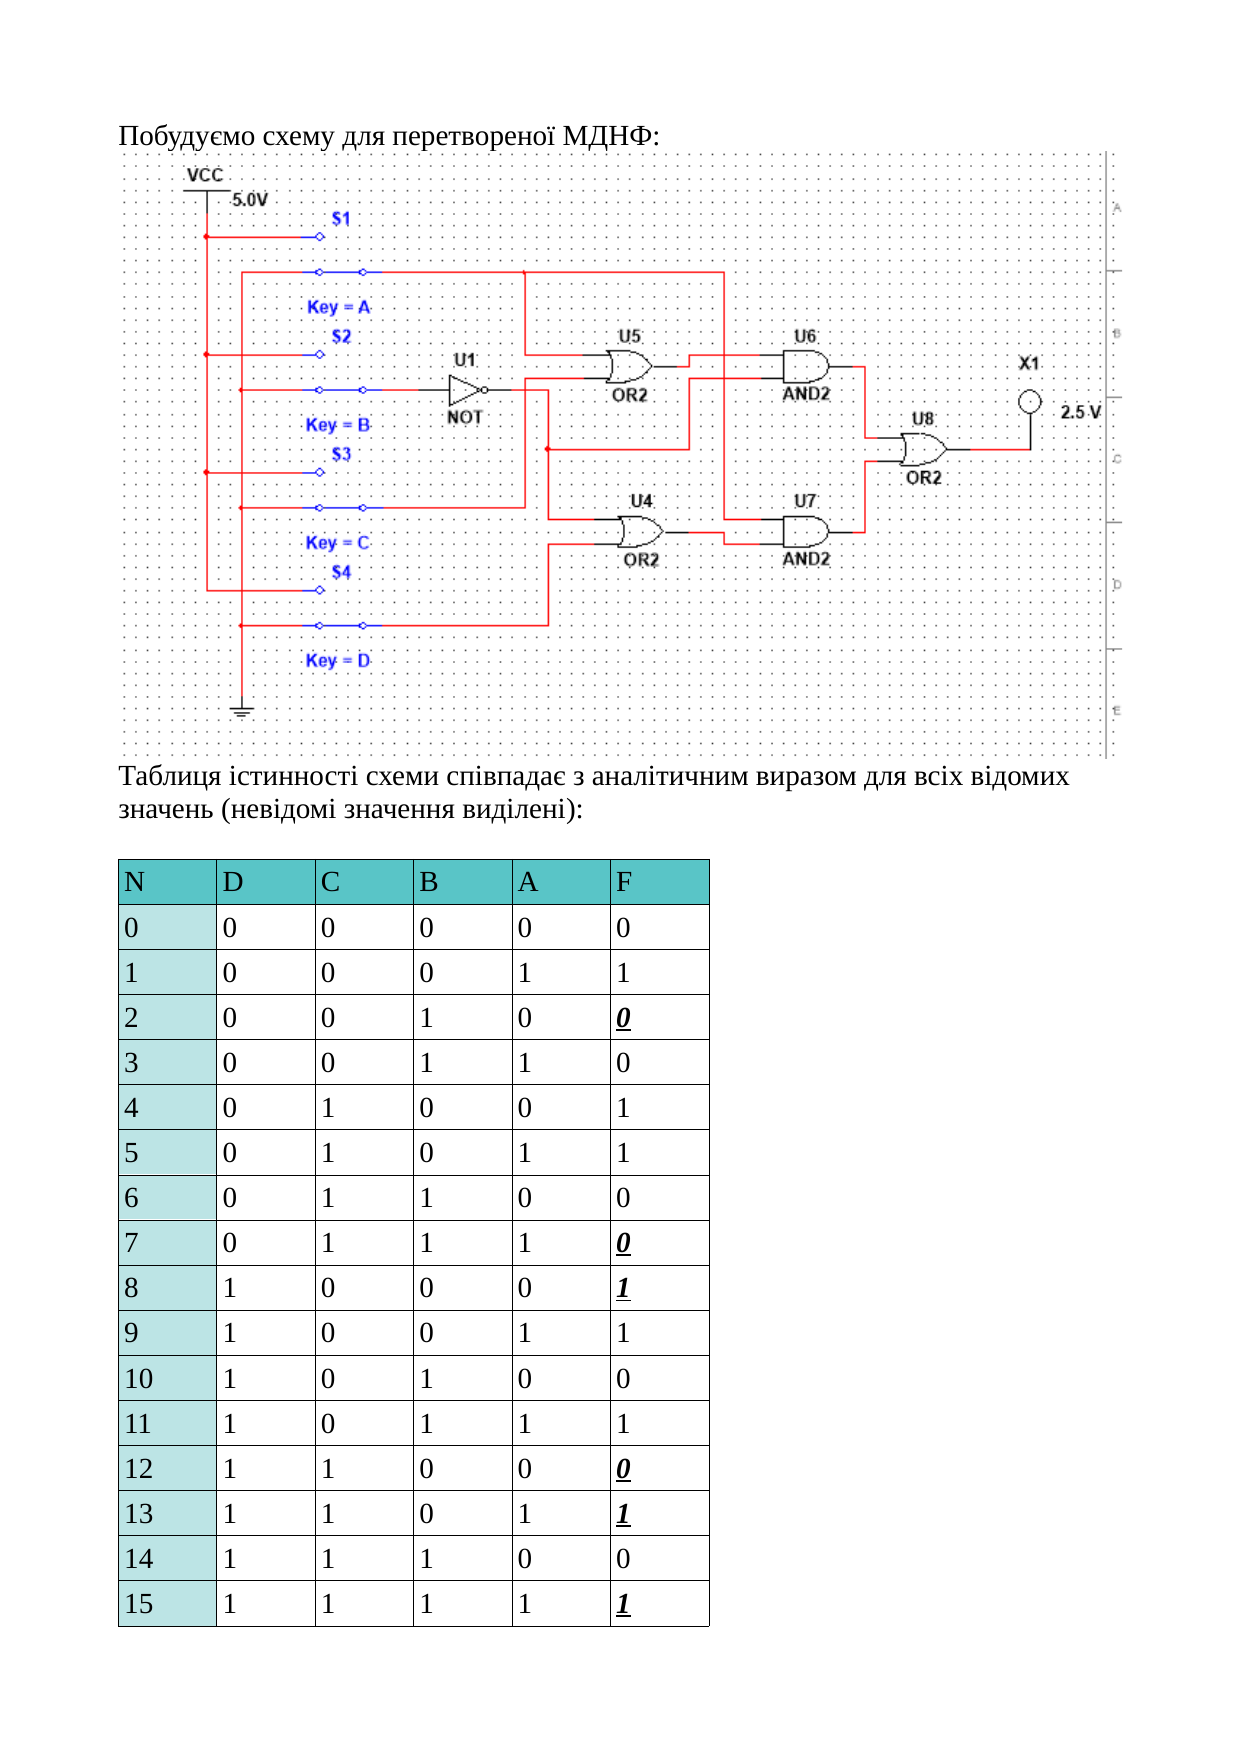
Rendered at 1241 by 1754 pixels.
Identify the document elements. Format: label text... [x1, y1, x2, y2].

table_cell 1 [316, 1536, 413, 1580]
table_cell 0 [611, 995, 709, 1039]
table_cell 1 [513, 1311, 610, 1355]
table_cell 1 [414, 1040, 512, 1084]
table_cell 10 [119, 1356, 216, 1400]
table_cell 1 [611, 1130, 709, 1174]
table_cell 0 [513, 1085, 610, 1129]
table_cell 0 [414, 1491, 512, 1535]
table_cell 0 [414, 1266, 512, 1310]
table_cell 0 [316, 1266, 413, 1310]
table_cell 1 [316, 1085, 413, 1129]
table_cell 1 [611, 1085, 709, 1129]
table_cell 0 [316, 995, 413, 1039]
table_cell 0 [316, 1311, 413, 1355]
table_cell 1 [316, 1446, 413, 1490]
table_cell 1 [217, 1401, 315, 1445]
table_cell 5 [119, 1130, 216, 1174]
table_cell 0 [414, 950, 512, 994]
table_cell 1 [316, 1581, 413, 1626]
table_cell 1 [316, 1176, 413, 1219]
table_cell 0 [513, 1356, 610, 1400]
table_cell 0 [119, 905, 216, 949]
table_cell 1 [513, 1401, 610, 1445]
table_cell 1 [611, 1401, 709, 1445]
table_header F [611, 860, 709, 904]
table_cell 0 [414, 1130, 512, 1174]
table_cell 7 [119, 1221, 216, 1265]
table_cell 0 [316, 905, 413, 949]
table_cell 9 [119, 1311, 216, 1355]
table_cell 1 [217, 1536, 315, 1580]
table_cell 1 [414, 1536, 512, 1580]
table_cell 1 [611, 1581, 709, 1626]
table_cell 1 [414, 1401, 512, 1445]
table_cell 1 [217, 1266, 315, 1310]
table_cell 13 [119, 1491, 216, 1535]
table_cell 0 [513, 1176, 610, 1219]
table_cell 1 [513, 1491, 610, 1535]
table_cell 8 [119, 1266, 216, 1310]
table_cell 0 [414, 1085, 512, 1129]
table_cell 1 [513, 950, 610, 994]
table_cell 0 [414, 1311, 512, 1355]
text Побудуємо схему для перетвореної МДНФ: [118, 118, 1122, 151]
table_cell 12 [119, 1446, 216, 1490]
table_cell 1 [217, 1356, 315, 1400]
table_cell 1 [414, 1356, 512, 1400]
table_cell 0 [611, 1536, 709, 1580]
table_header N [119, 860, 216, 904]
table_cell 0 [217, 1085, 315, 1129]
table_cell 0 [611, 1221, 709, 1265]
table_cell 0 [611, 905, 709, 949]
table_cell 0 [316, 1356, 413, 1400]
table_cell 1 [316, 1130, 413, 1174]
table_cell 1 [513, 1130, 610, 1174]
table_cell 1 [217, 1311, 315, 1355]
table_cell 1 [611, 950, 709, 994]
table_cell 0 [513, 995, 610, 1039]
table_cell 0 [217, 905, 315, 949]
table_cell 11 [119, 1401, 216, 1445]
table_cell 4 [119, 1085, 216, 1129]
table_header B [414, 860, 512, 904]
table_cell 14 [119, 1536, 216, 1580]
table_cell 1 [611, 1311, 709, 1355]
table_cell 0 [513, 1446, 610, 1490]
table_cell 0 [611, 1176, 709, 1219]
table_cell 0 [513, 1266, 610, 1310]
table_cell 0 [217, 1221, 315, 1265]
table_cell 6 [119, 1176, 216, 1219]
table_cell 1 [414, 1176, 512, 1219]
table_cell 0 [217, 1040, 315, 1084]
table_header C [316, 860, 413, 904]
table_cell 0 [611, 1446, 709, 1490]
table_cell 1 [119, 950, 216, 994]
table_cell 0 [414, 1446, 512, 1490]
table_cell 0 [611, 1040, 709, 1084]
table_cell 1 [217, 1491, 315, 1535]
table_cell 0 [217, 1130, 315, 1174]
table_cell 0 [316, 950, 413, 994]
table_cell 0 [217, 950, 315, 994]
table_cell 0 [217, 1176, 315, 1219]
table_cell 1 [611, 1266, 709, 1310]
table_cell 1 [611, 1491, 709, 1535]
table_cell 1 [316, 1221, 413, 1265]
table_cell 1 [513, 1581, 610, 1626]
table_cell 1 [513, 1221, 610, 1265]
table_cell 1 [316, 1491, 413, 1535]
table_cell 2 [119, 995, 216, 1039]
table_cell 0 [217, 995, 315, 1039]
table_cell 0 [611, 1356, 709, 1400]
table_cell 0 [513, 905, 610, 949]
table_cell 1 [217, 1581, 315, 1626]
table_cell 1 [217, 1446, 315, 1490]
table_cell 1 [414, 1581, 512, 1626]
table_cell 0 [414, 905, 512, 949]
table_cell 0 [513, 1536, 610, 1580]
table_cell 1 [414, 1221, 512, 1265]
table_header A [513, 860, 610, 904]
table_cell 15 [119, 1581, 216, 1626]
text Таблиця істинності схеми співпадає з аналітичним виразом для всіх відомих значень (невідомі значення виділені): [118, 759, 1122, 825]
table_cell 0 [316, 1040, 413, 1084]
table_header D [217, 860, 315, 904]
table_cell 3 [119, 1040, 216, 1084]
picture [118, 151, 1123, 759]
table_cell 0 [316, 1401, 413, 1445]
table_cell 1 [414, 995, 512, 1039]
table_cell 1 [513, 1040, 610, 1084]
